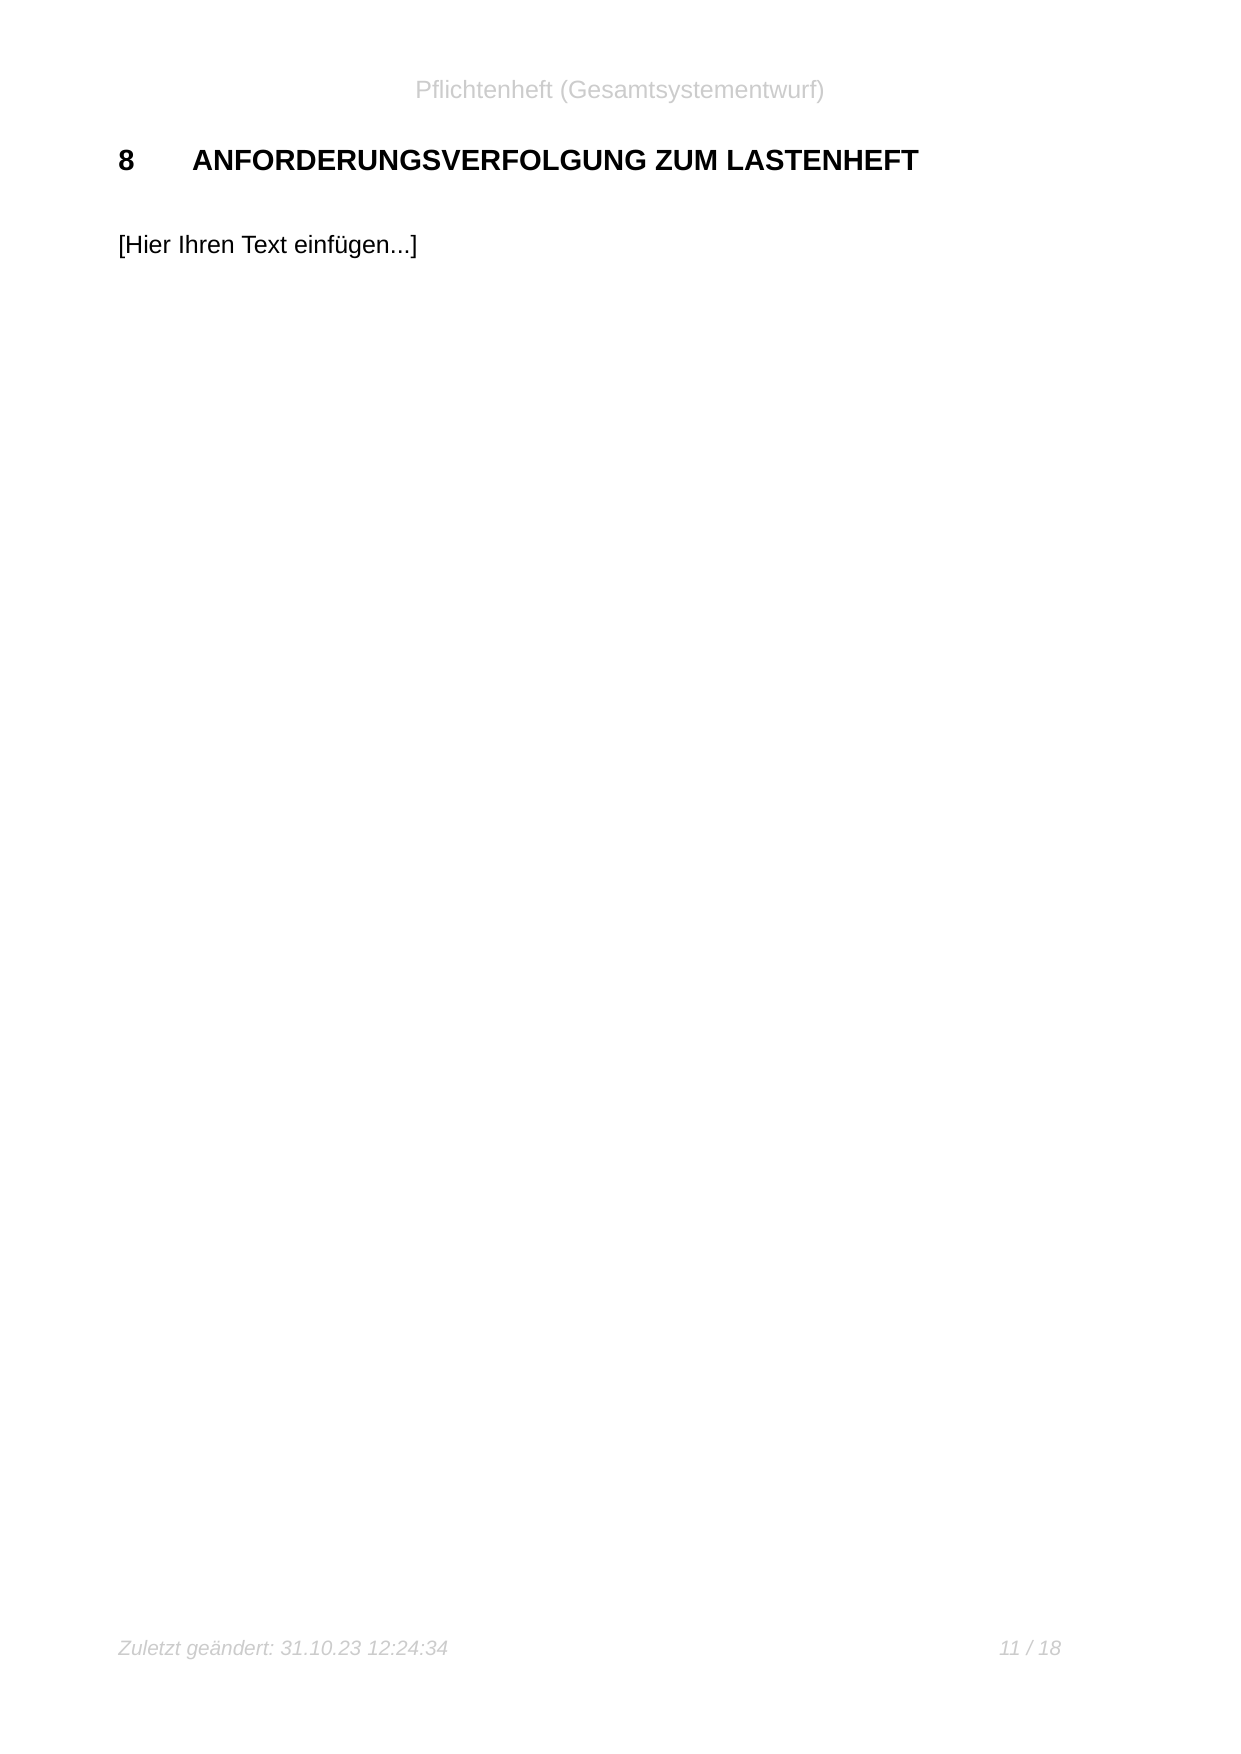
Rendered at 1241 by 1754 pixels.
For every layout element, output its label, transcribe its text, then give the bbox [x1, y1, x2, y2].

subtitle Anforderungsverfolgung zum Lastenheft [118, 143, 1122, 177]
text [Hier Ihren Text einfügen...] [118, 230, 1122, 259]
